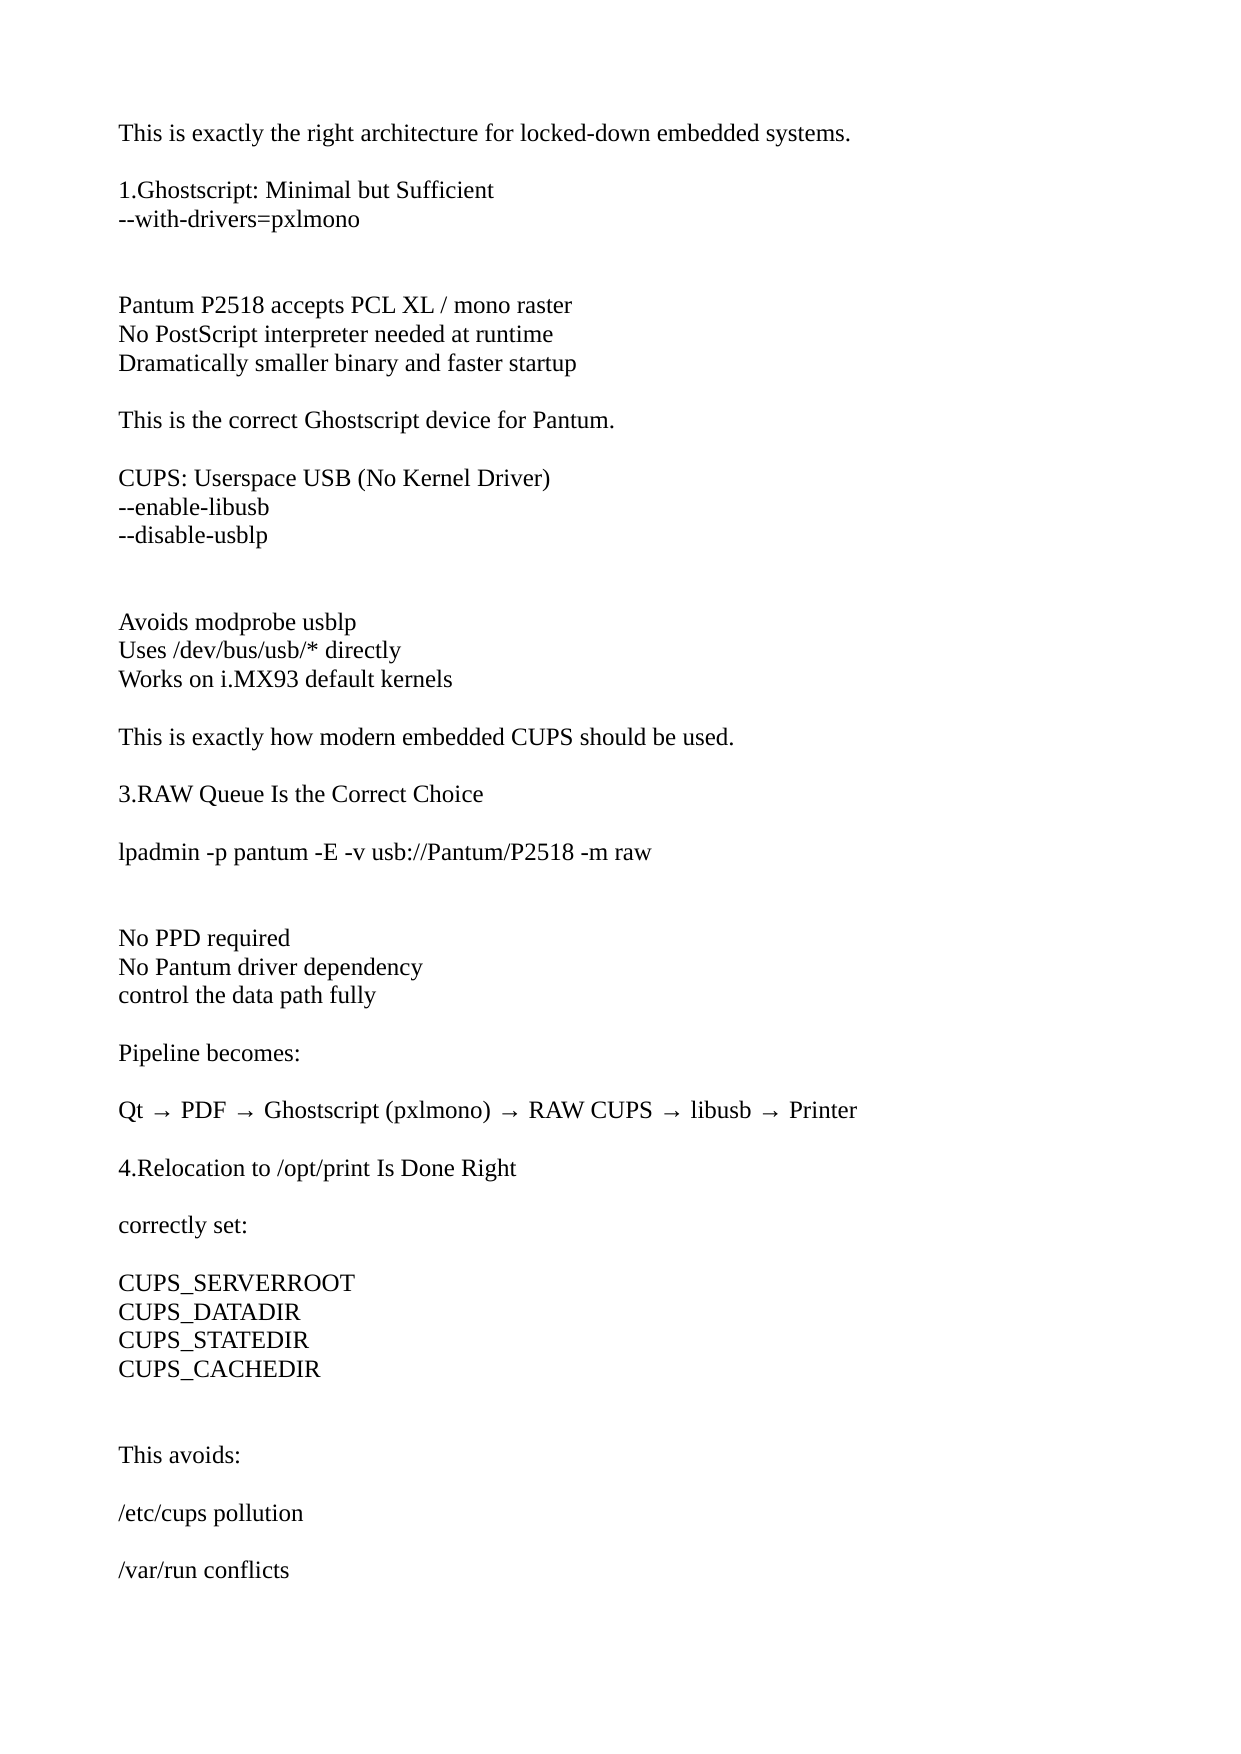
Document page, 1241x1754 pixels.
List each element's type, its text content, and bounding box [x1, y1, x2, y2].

text --disable-usblp [118, 521, 1122, 549]
text 1.Ghostscript: Minimal but Sufficient [118, 176, 1122, 204]
text --enable-libusb [118, 492, 1122, 521]
text No PPD required [118, 923, 1122, 952]
text No Pantum driver dependency [118, 952, 1122, 981]
text Works on i.MX93 default kernels [118, 664, 1122, 693]
text CUPS_CACHEDIR [118, 1354, 1122, 1383]
text /var/run conflicts [118, 1556, 1122, 1584]
text This is exactly how modern embedded CUPS should be used. [118, 722, 1122, 751]
text Uses /dev/bus/usb/* directly [118, 636, 1122, 664]
text correctly set: [118, 1211, 1122, 1239]
text CUPS_DATADIR [118, 1297, 1122, 1326]
text /etc/cups pollution [118, 1498, 1122, 1527]
text This is exactly the right architecture for locked-down embedded systems. [118, 118, 1122, 147]
text Qt → PDF → Ghostscript (pxlmono) → RAW CUPS → libusb → Printer [118, 1096, 1122, 1124]
text --with-drivers=pxlmono [118, 204, 1122, 233]
text Avoids modprobe usblp [118, 607, 1122, 636]
text This is the correct Ghostscript device for Pantum. [118, 406, 1122, 434]
text CUPS_STATEDIR [118, 1326, 1122, 1354]
text 4.Relocation to /opt/print Is Done Right [118, 1153, 1122, 1182]
text No PostScript interpreter needed at runtime [118, 319, 1122, 348]
text lpadmin -p pantum -E -v usb://Pantum/P2518 -m raw [118, 837, 1122, 866]
text Pantum P2518 accepts PCL XL / mono raster [118, 291, 1122, 319]
text CUPS: Userspace USB (No Kernel Driver) [118, 463, 1122, 492]
text This avoids: [118, 1441, 1122, 1469]
text control the data path fully [118, 981, 1122, 1009]
text 3.RAW Queue Is the Correct Choice [118, 779, 1122, 808]
text Dramatically smaller binary and faster startup [118, 348, 1122, 377]
text CUPS_SERVERROOT [118, 1268, 1122, 1297]
text Pipeline becomes: [118, 1038, 1122, 1067]
